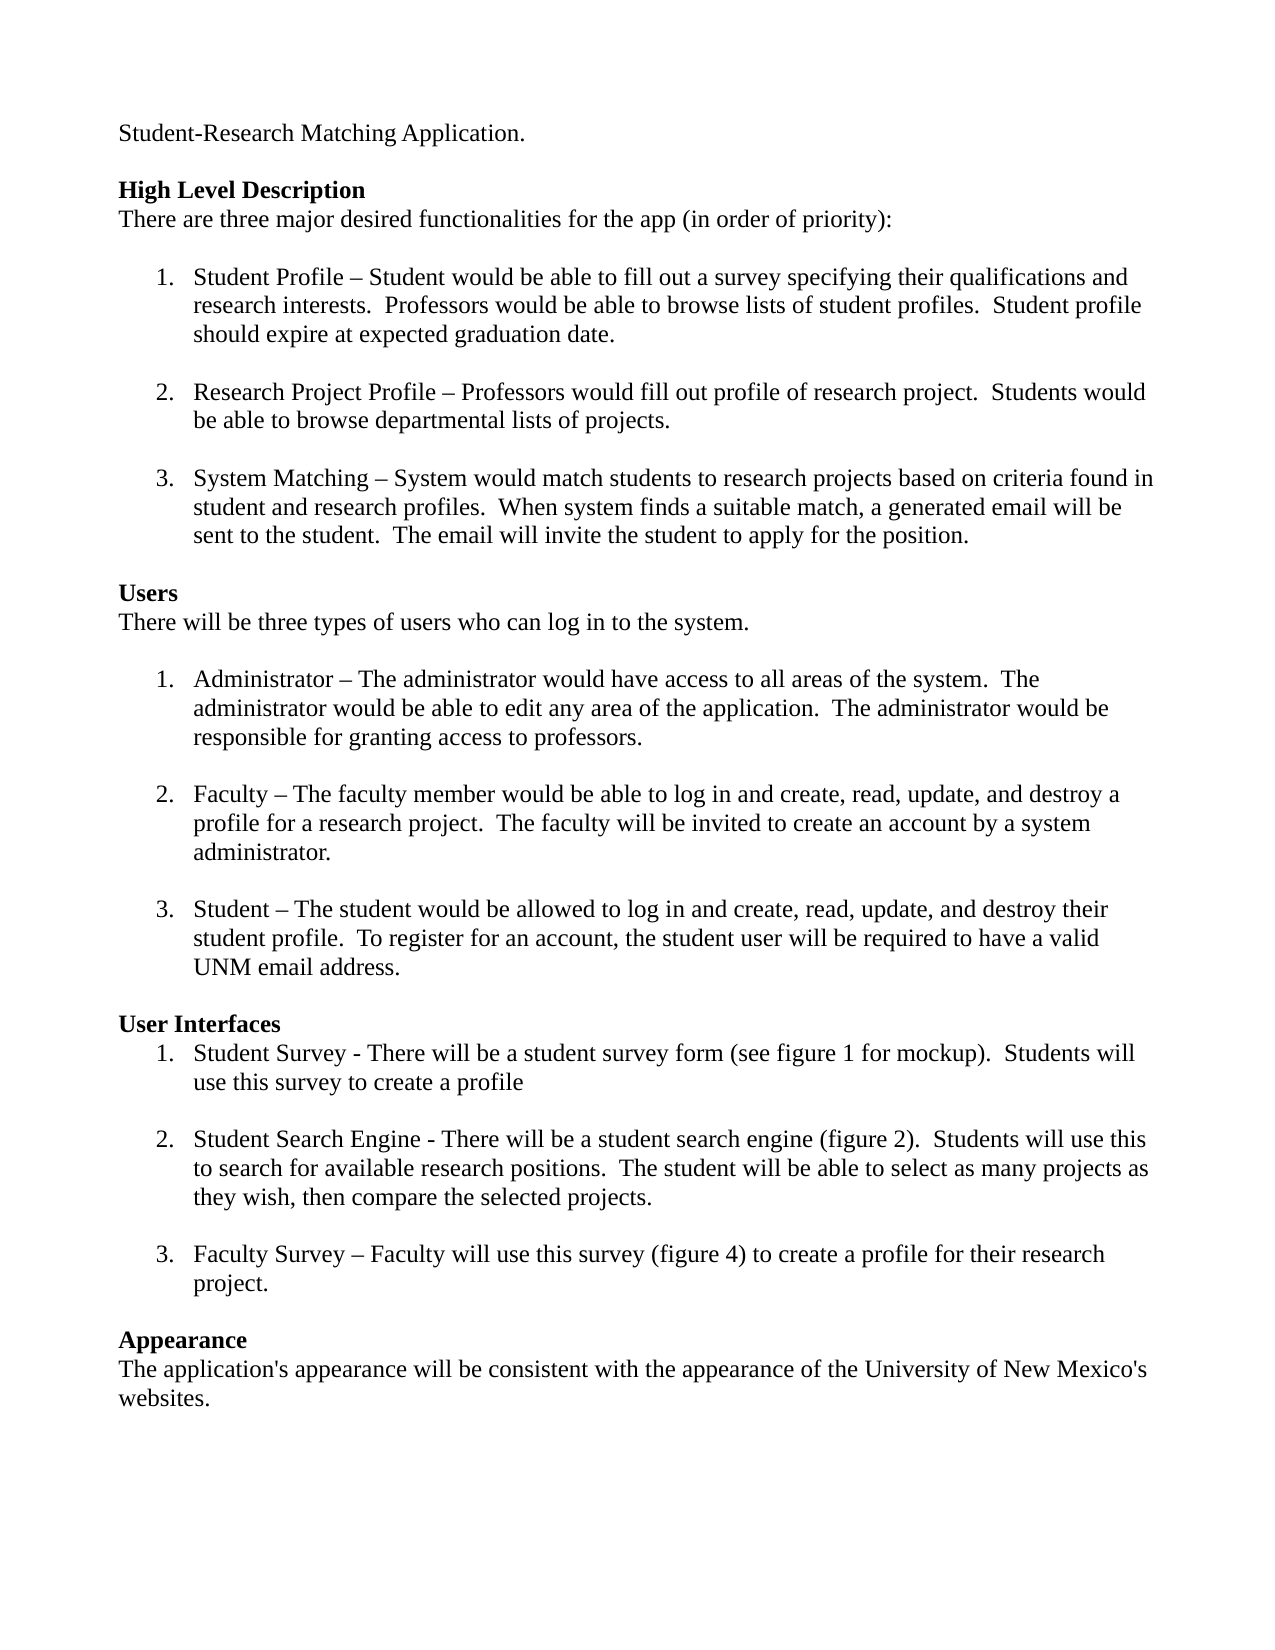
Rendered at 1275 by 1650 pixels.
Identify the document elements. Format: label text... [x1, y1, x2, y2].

list Faculty – The faculty member would be able to log in and create, read, update, and destroy a profile for a research project. The faculty will be invited to create an account by a system administrator. [156, 779, 1157, 866]
text User Interfaces [118, 1009, 1157, 1038]
list Student Search Engine - There will be a student search engine (figure 2). Students will use this to search for available research positions. The student will be able to select as many projects as they wish, then compare the selected projects. [156, 1124, 1157, 1211]
list Student – The student would be allowed to log in and create, read, update, and destroy their student profile. To register for an account, the student user will be required to have a valid UNM email address. [156, 894, 1157, 981]
list System Matching – System would match students to research projects based on criteria found in student and research profiles. When system finds a suitable match, a generated email will be sent to the student. The email will invite the student to apply for the position. [156, 463, 1157, 549]
text The application's appearance will be consistent with the appearance of the University of New Mexico's websites. [118, 1354, 1157, 1412]
list Faculty Survey – Faculty will use this survey (figure 4) to create a profile for their research project. [156, 1239, 1157, 1297]
text There will be three types of users who can log in to the system. [118, 607, 1157, 636]
text High Level Description [118, 176, 1157, 204]
list Administrator – The administrator would have access to all areas of the system. The administrator would be able to edit any area of the application. The administrator would be responsible for granting access to professors. [156, 664, 1157, 751]
text Appearance [118, 1326, 1157, 1354]
list Student Profile – Student would be able to fill out a survey specifying their qualifications and research interests. Professors would be able to browse lists of student profiles. Student profile should expire at expected graduation date. [156, 262, 1157, 348]
list Student Survey - There will be a student survey form (see figure 1 for mockup). Students will use this survey to create a profile [156, 1038, 1157, 1096]
text Users [118, 578, 1157, 607]
list Research Project Profile – Professors would fill out profile of research project. Students would be able to browse departmental lists of projects. [156, 377, 1157, 434]
text Student-Research Matching Application. [118, 118, 1157, 147]
text There are three major desired functionalities for the app (in order of priority): [118, 204, 1157, 233]
